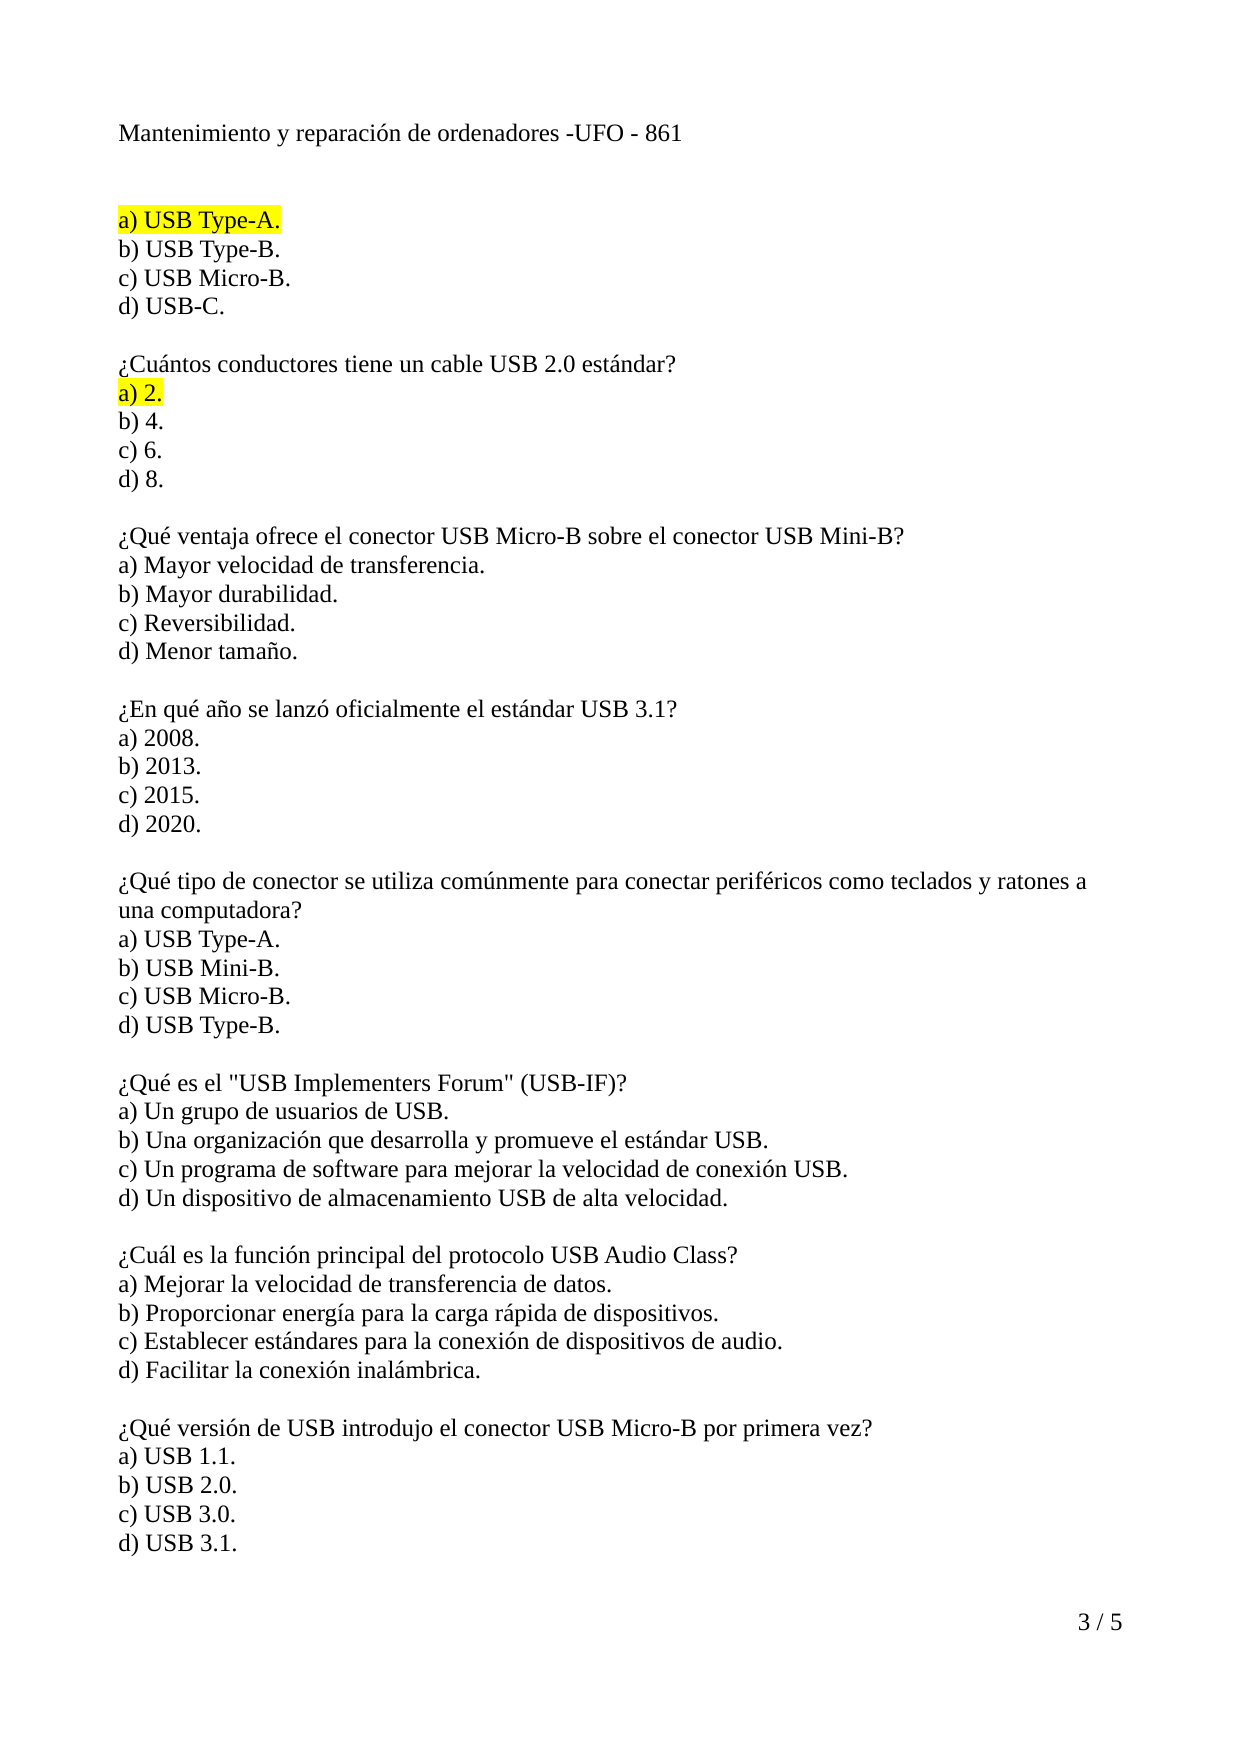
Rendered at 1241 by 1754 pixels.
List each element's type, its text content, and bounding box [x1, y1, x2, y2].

text c) 2015. [118, 780, 1122, 809]
text a) Un grupo de usuarios de USB. [118, 1096, 1122, 1125]
text b) USB Mini-B. [118, 953, 1122, 981]
text d) Un dispositivo de almacenamiento USB de alta velocidad. [118, 1183, 1122, 1211]
text a) USB Type-A. [118, 924, 1122, 953]
text c) Un programa de software para mejorar la velocidad de conexión USB. [118, 1154, 1122, 1183]
text d) USB Type-B. [118, 1010, 1122, 1039]
text ¿Qué tipo de conector se utiliza comúnmente para conectar periféricos como teclados y ratones a una computadora? [118, 866, 1122, 924]
text b) 2013. [118, 751, 1122, 780]
text ¿Qué ventaja ofrece el conector USB Micro-B sobre el conector USB Mini-B? [118, 521, 1122, 550]
text a) Mayor velocidad de transferencia. [118, 550, 1122, 579]
text b) 4. [118, 406, 1122, 435]
text b) USB Type-B. [118, 234, 1122, 263]
text d) Facilitar la conexión inalámbrica. [118, 1355, 1122, 1384]
text ¿Qué es el "USB Implementers Forum" (USB-IF)? [118, 1068, 1122, 1096]
text a) USB 1.1. [118, 1441, 1122, 1470]
text ¿En qué año se lanzó oficialmente el estándar USB 3.1? [118, 694, 1122, 723]
text a) 2008. [118, 723, 1122, 751]
text b) Mayor durabilidad. [118, 579, 1122, 608]
text d) 2020. [118, 809, 1122, 838]
text c) 6. [118, 435, 1122, 464]
text d) USB-C. [118, 291, 1122, 320]
text c) USB Micro-B. [118, 981, 1122, 1010]
text b) Proporcionar energía para la carga rápida de dispositivos. [118, 1298, 1122, 1326]
text d) USB 3.1. [118, 1528, 1122, 1556]
text ¿Cuántos conductores tiene un cable USB 2.0 estándar? [118, 349, 1122, 378]
text a) Mejorar la velocidad de transferencia de datos. [118, 1269, 1122, 1298]
text b) Una organización que desarrolla y promueve el estándar USB. [118, 1125, 1122, 1154]
text a) 2. [118, 378, 1122, 406]
text c) Reversibilidad. [118, 608, 1122, 636]
text c) Establecer estándares para la conexión de dispositivos de audio. [118, 1326, 1122, 1355]
text ¿Cuál es la función principal del protocolo USB Audio Class? [118, 1240, 1122, 1269]
text d) Menor tamaño. [118, 636, 1122, 665]
text ¿Qué versión de USB introdujo el conector USB Micro-B por primera vez? [118, 1413, 1122, 1441]
text c) USB Micro-B. [118, 263, 1122, 291]
text d) 8. [118, 464, 1122, 493]
text a) USB Type-A. [118, 205, 1122, 234]
text c) USB 3.0. [118, 1499, 1122, 1528]
text b) USB 2.0. [118, 1470, 1122, 1499]
